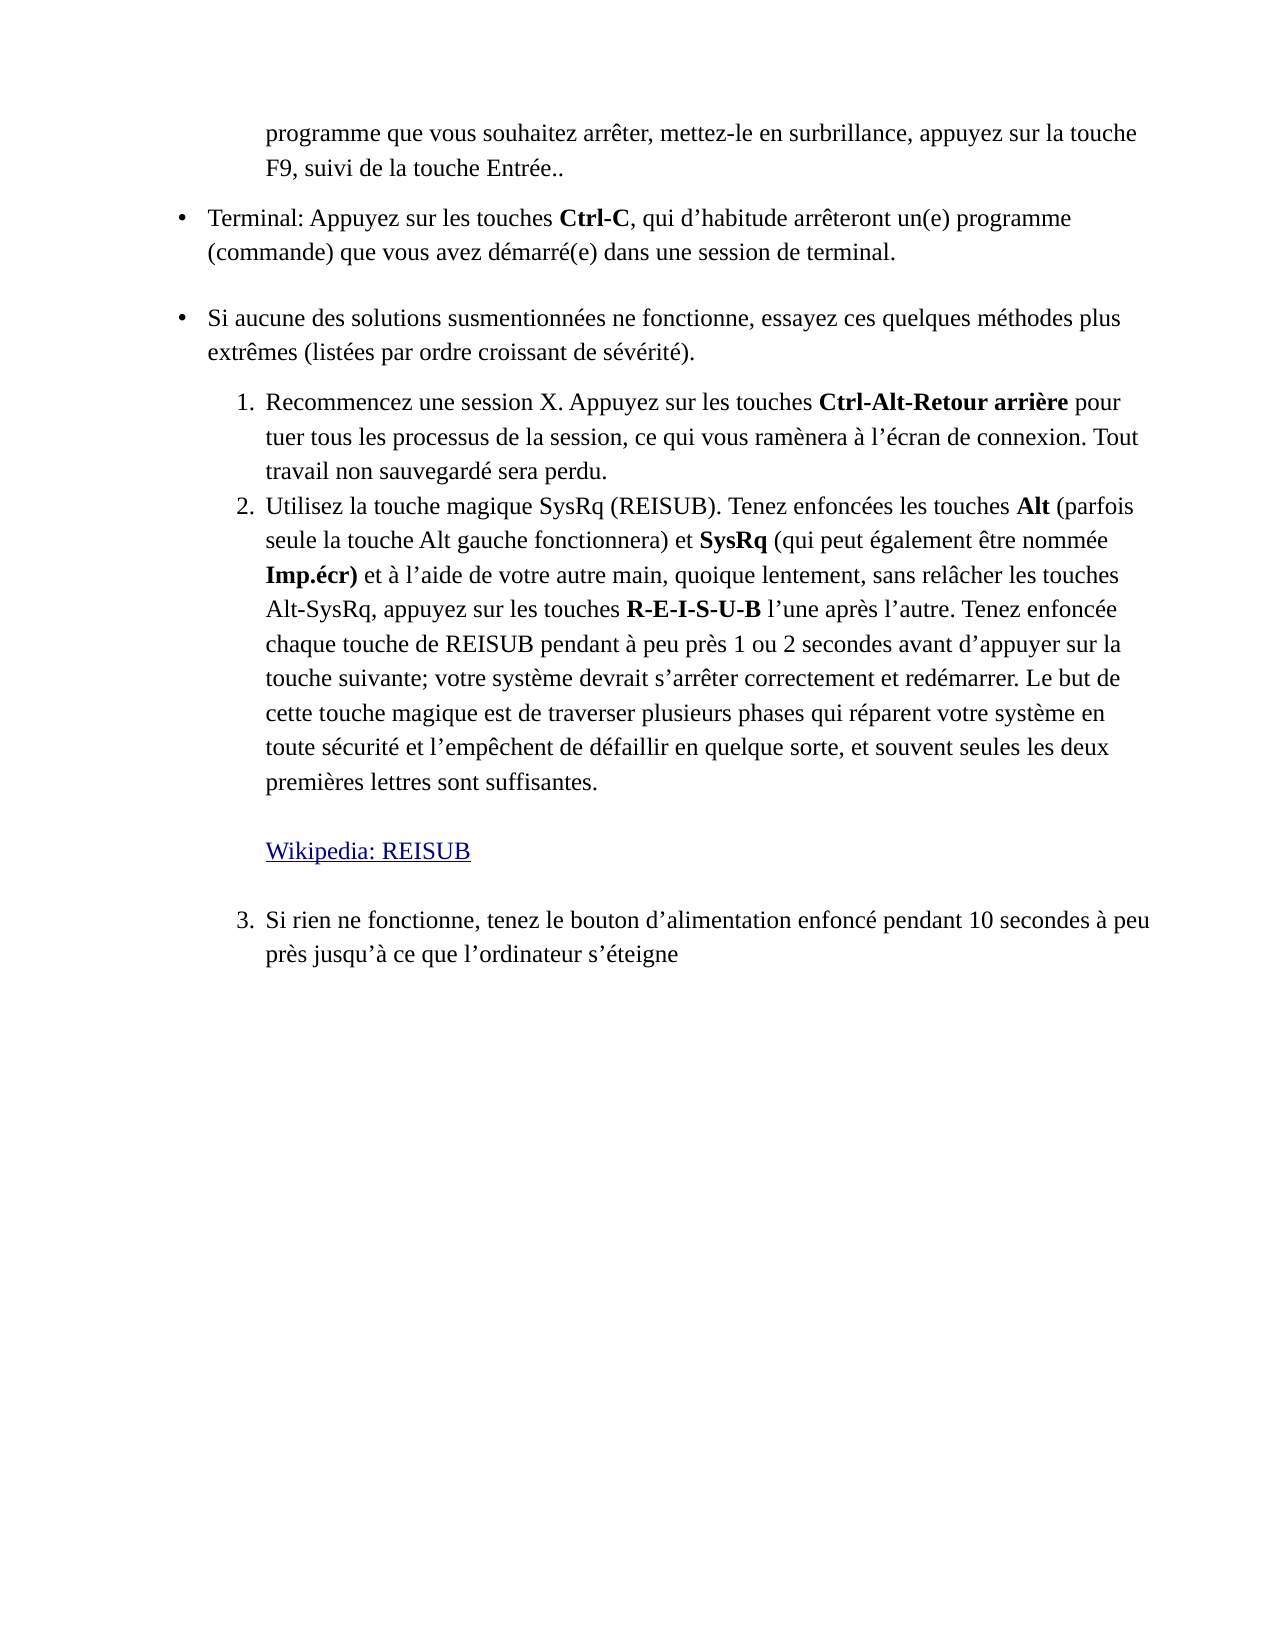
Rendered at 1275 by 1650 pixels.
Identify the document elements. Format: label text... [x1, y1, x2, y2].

list Utilisez la touche magique SysRq (REISUB). Tenez enfoncées les touches Alt (parfois seule la touche Alt gauche fonctionnera) et SysRq (qui peut également être nommée Imp.écr) et à l’aide de votre autre main, quoique lentement, sans relâcher les touches Alt-SysRq, appuyez sur les touches R-E-I-S-U-B l’une après l’autre. Tenez enfoncée chaque touche de REISUB pendant à peu près 1 ou 2 secondes avant d’appuyer sur la touche suivante; votre système devrait s’arrêter correctement et redémarrer. Le but de cette touche magique est de traverser plusieurs phases qui réparent votre système en toute sécurité et l’empêchent de défaillir en quelque sorte, et souvent seules les deux premières lettres sont suffisantes. [236, 491, 1157, 796]
list Terminal: Appuyez sur les touches Ctrl-C, qui d’habitude arrêteront un(e) programme (commande) que vous avez démarré(e) dans une session de terminal. [178, 203, 1141, 266]
list Si aucune des solutions susmentionnées ne fonctionne, essayez ces quelques méthodes plus extrêmes (listées par ordre croissant de sévérité). [178, 303, 1141, 366]
list Wikipedia: REISUB [236, 836, 1157, 864]
list programme que vous souhaitez arrêter, mettez-le en surbrillance, appuyez sur la touche F9, suivi de la touche Entrée.. [236, 118, 1157, 181]
list Recommencez une session X. Appuyez sur les touches Ctrl-Alt-Retour arrière pour tuer tous les processus de la session, ce qui vous ramènera à l’écran de connexion. Tout travail non sauvegardé sera perdu. [236, 387, 1157, 485]
list Si rien ne fonctionne, tenez le bouton d’alimentation enfoncé pendant 10 secondes à peu près jusqu’à ce que l’ordinateur s’éteigne [236, 905, 1157, 968]
